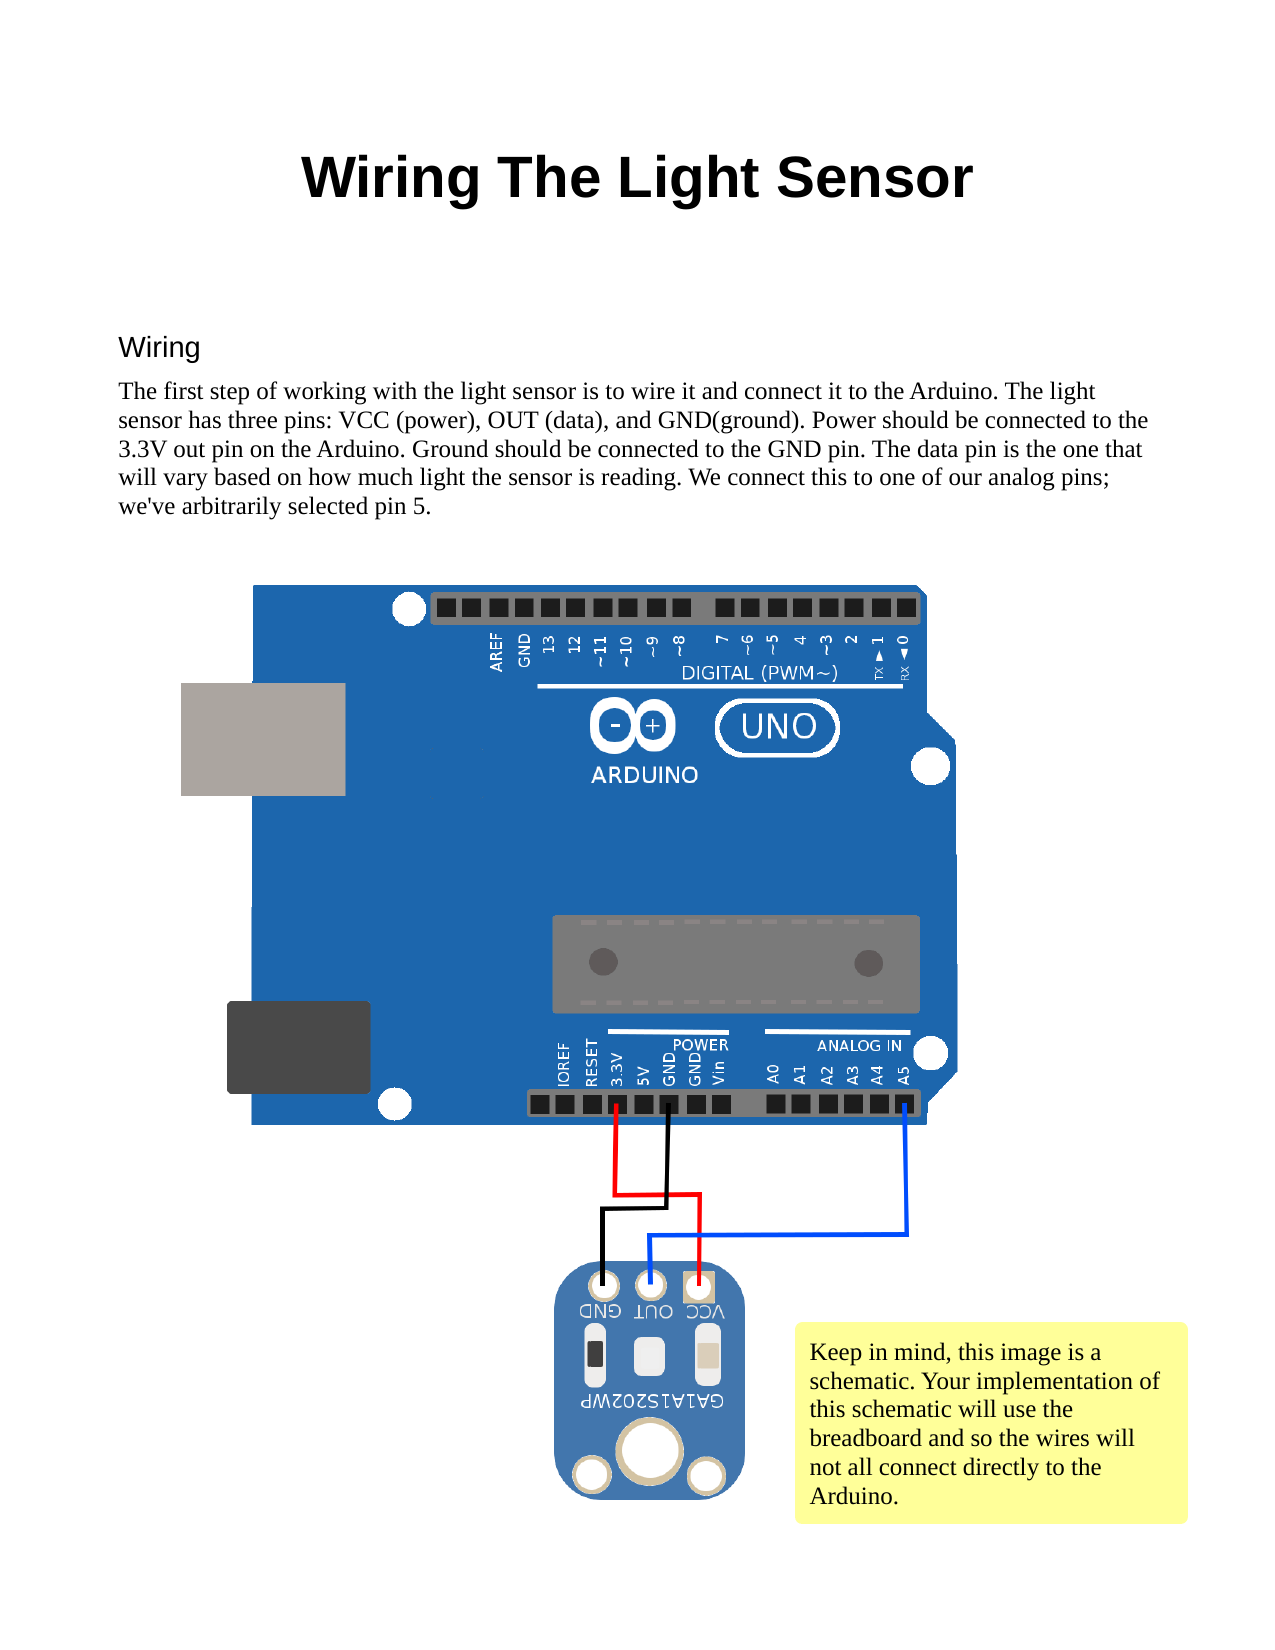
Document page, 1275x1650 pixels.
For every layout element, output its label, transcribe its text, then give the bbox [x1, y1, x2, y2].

subtitle Wiring [118, 330, 1157, 364]
picture [132, 542, 986, 1535]
text The first step of working with the light sensor is to wire it and connect it to the Arduino. The light sensor has three pins: VCC (power), OUT (data), and GND(ground). Power should be connected to the 3.3V out pin on the Arduino. Ground should be connected to the GND pin. The data pin is the one that will vary based on how much light the sensor is reading. We connect this to one of our analog pins; we've arbitrarily selected pin 5. [118, 376, 1157, 520]
title Wiring The Light Sensor [118, 143, 1157, 210]
